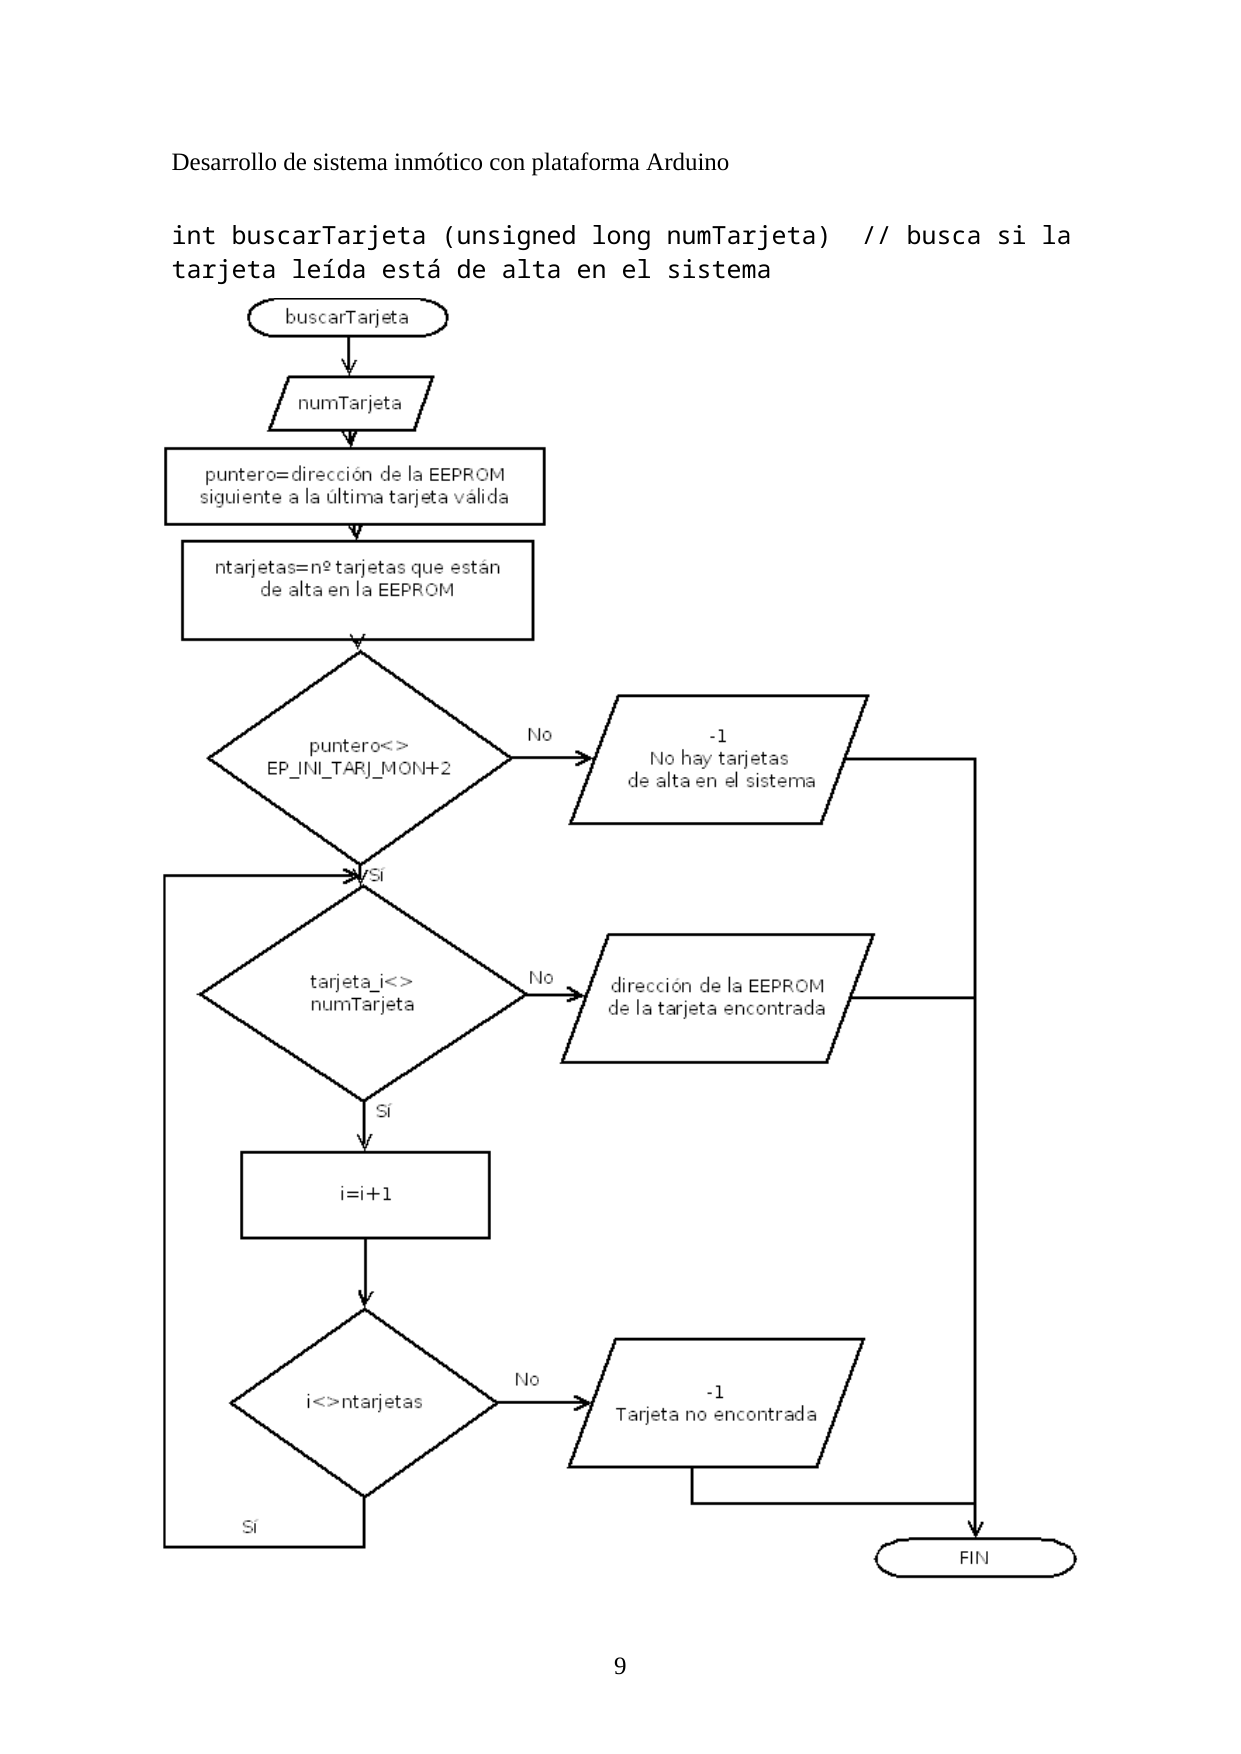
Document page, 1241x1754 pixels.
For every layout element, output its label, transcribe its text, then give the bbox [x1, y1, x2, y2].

picture [163, 298, 1078, 1581]
text int buscarTarjeta (unsigned long numTarjeta) // busca si la tarjeta leída está de alta en el sistema [171, 217, 1092, 286]
